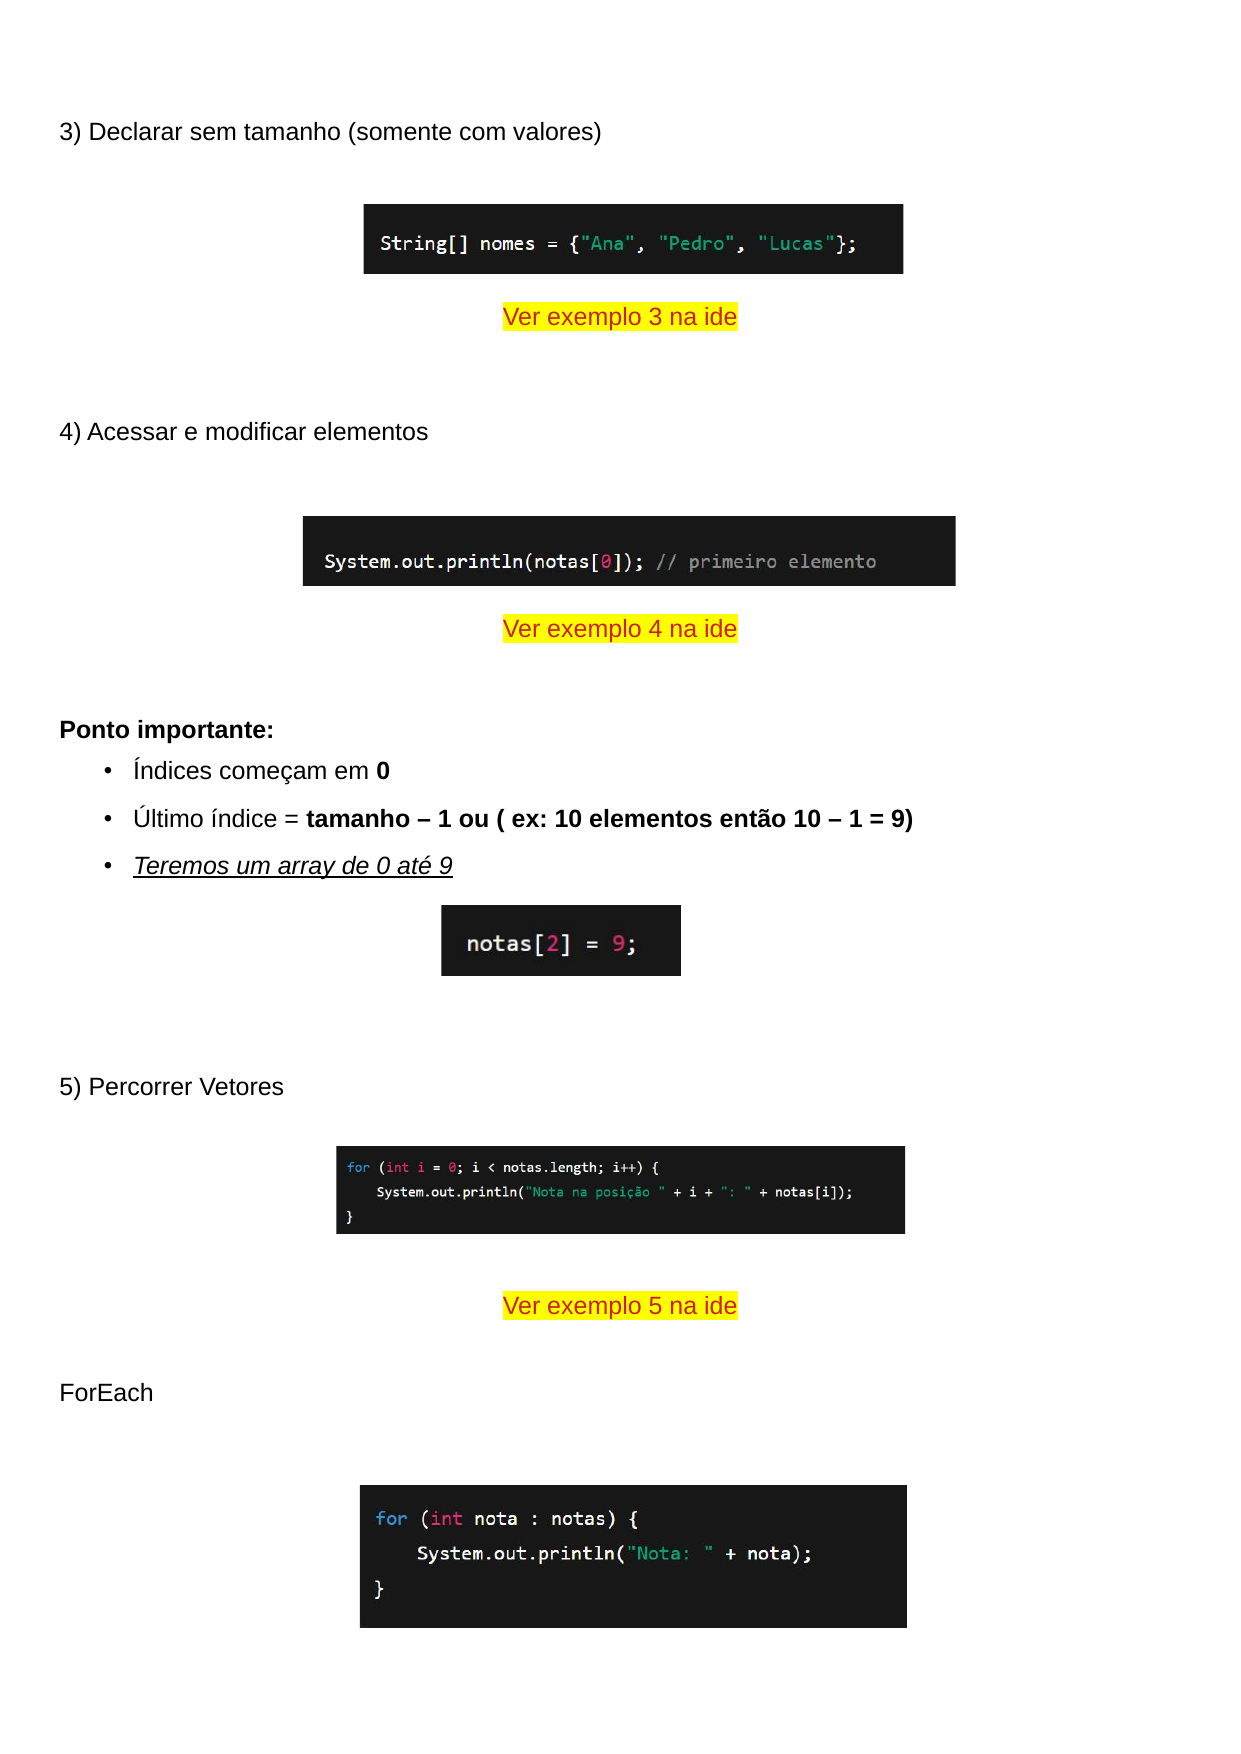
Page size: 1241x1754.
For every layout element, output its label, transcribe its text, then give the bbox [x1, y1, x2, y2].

list Índices começam em 0 [103, 756, 1181, 785]
text Ver exemplo 5 na ide [59, 1291, 1181, 1320]
picture [359, 1485, 907, 1628]
text Ver exemplo 4 na ide [59, 614, 1181, 643]
subtitle Ponto importante: [59, 715, 1181, 743]
text ForEach [59, 1377, 1181, 1406]
list Teremos um array de 0 até 9 [103, 851, 1181, 880]
picture [363, 204, 904, 274]
text 4) Acessar e modificar elementos [59, 417, 1181, 446]
list Último índice = tamanho – 1 ou ( ex: 10 elementos então 10 – 1 = 9) [103, 804, 1181, 832]
picture [336, 1146, 906, 1234]
text 3) Declarar sem tamanho (somente com valores) [59, 117, 1181, 145]
text Ver exemplo 3 na ide [59, 302, 1181, 331]
picture [302, 516, 956, 586]
picture [441, 905, 681, 976]
text 5) Percorrer Vetores [59, 1072, 1181, 1100]
